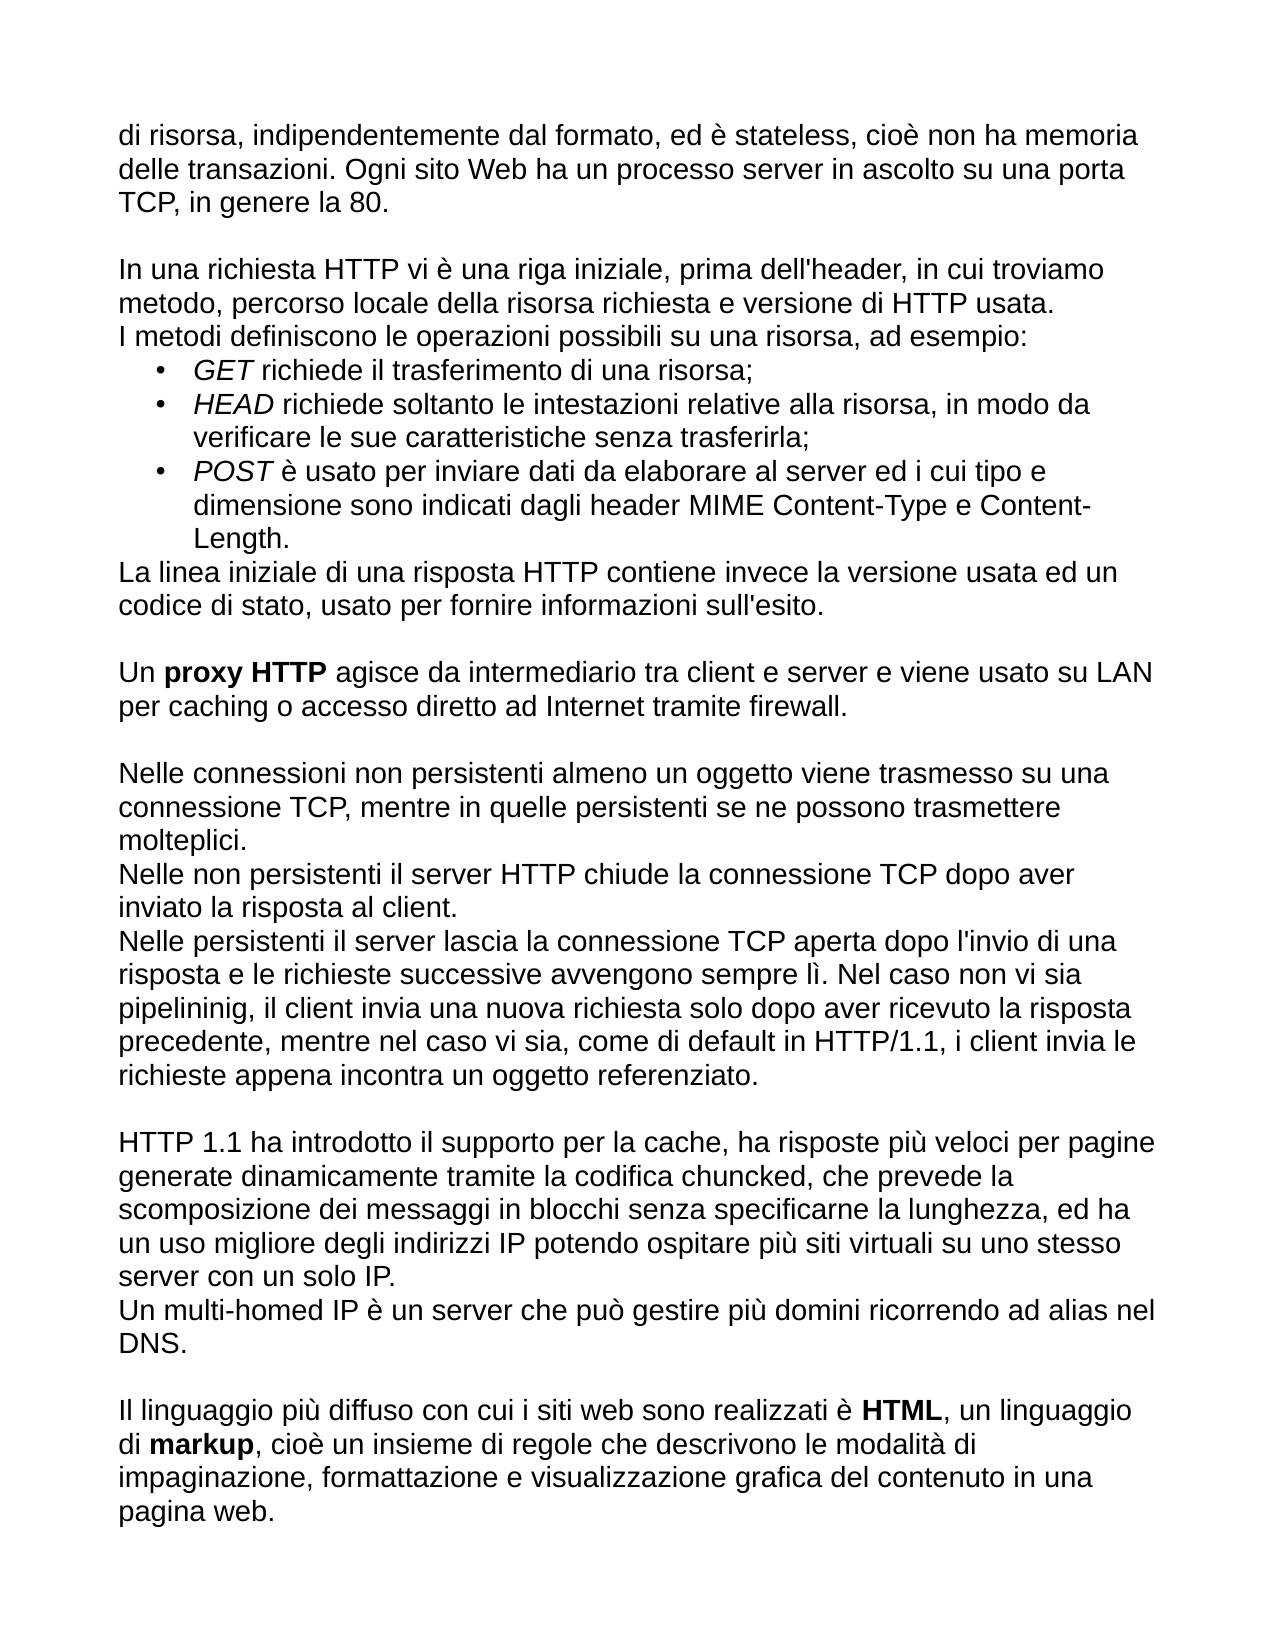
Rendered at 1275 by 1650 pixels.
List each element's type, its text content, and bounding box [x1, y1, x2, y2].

text Il linguaggio più diffuso con cui i siti web sono realizzati è HTML, un linguaggio di markup, cioè un insieme di regole che descrivono le modalità di impaginazione, formattazione e visualizzazione grafica del contenuto in una pagina web. [118, 1393, 1157, 1527]
text di risorsa, indipendentemente dal formato, ed è stateless, cioè non ha memoria delle transazioni. Ogni sito Web ha un processo server in ascolto su una porta TCP, in genere la 80. [118, 118, 1157, 219]
text HTTP 1.1 ha introdotto il supporto per la cache, ha risposte più veloci per pagine generate dinamicamente tramite la codifica chuncked, che prevede la scomposizione dei messaggi in blocchi senza specificarne la lunghezza, ed ha un uso migliore degli indirizzi IP potendo ospitare più siti virtuali su uno stesso server con un solo IP. [118, 1125, 1157, 1293]
list POST è usato per inviare dati da elaborare al server ed i cui tipo e dimensione sono indicati dagli header MIME Content-Type e Content-Length. [156, 454, 1157, 555]
text Un multi-homed IP è un server che può gestire più domini ricorrendo ad alias nel DNS. [118, 1293, 1157, 1360]
text I metodi definiscono le operazioni possibili su una risorsa, ad esempio: [118, 319, 1157, 353]
text In una richiesta HTTP vi è una riga iniziale, prima dell'header, in cui troviamo metodo, percorso locale della risorsa richiesta e versione di HTTP usata. [118, 252, 1157, 319]
text Nelle connessioni non persistenti almeno un oggetto viene trasmesso su una connessione TCP, mentre in quelle persistenti se ne possono trasmettere molteplici. [118, 756, 1157, 857]
text Nelle persistenti il server lascia la connessione TCP aperta dopo l'invio di una risposta e le richieste successive avvengono sempre lì. Nel caso non vi sia pipelininig, il client invia una nuova richiesta solo dopo aver ricevuto la risposta precedente, mentre nel caso vi sia, come di default in HTTP/1.1, i client invia le richieste appena incontra un oggetto referenziato. [118, 924, 1157, 1091]
list GET richiede il trasferimento di una risorsa; [156, 353, 1157, 387]
text Nelle non persistenti il server HTTP chiude la connessione TCP dopo aver inviato la risposta al client. [118, 857, 1157, 924]
text La linea iniziale di una risposta HTTP contiene invece la versione usata ed un codice di stato, usato per fornire informazioni sull'esito. [118, 555, 1157, 622]
list HEAD richiede soltanto le intestazioni relative alla risorsa, in modo da verificare le sue caratteristiche senza trasferirla; [156, 387, 1157, 454]
text Un proxy HTTP agisce da intermediario tra client e server e viene usato su LAN per caching o accesso diretto ad Internet tramite firewall. [118, 655, 1157, 722]
